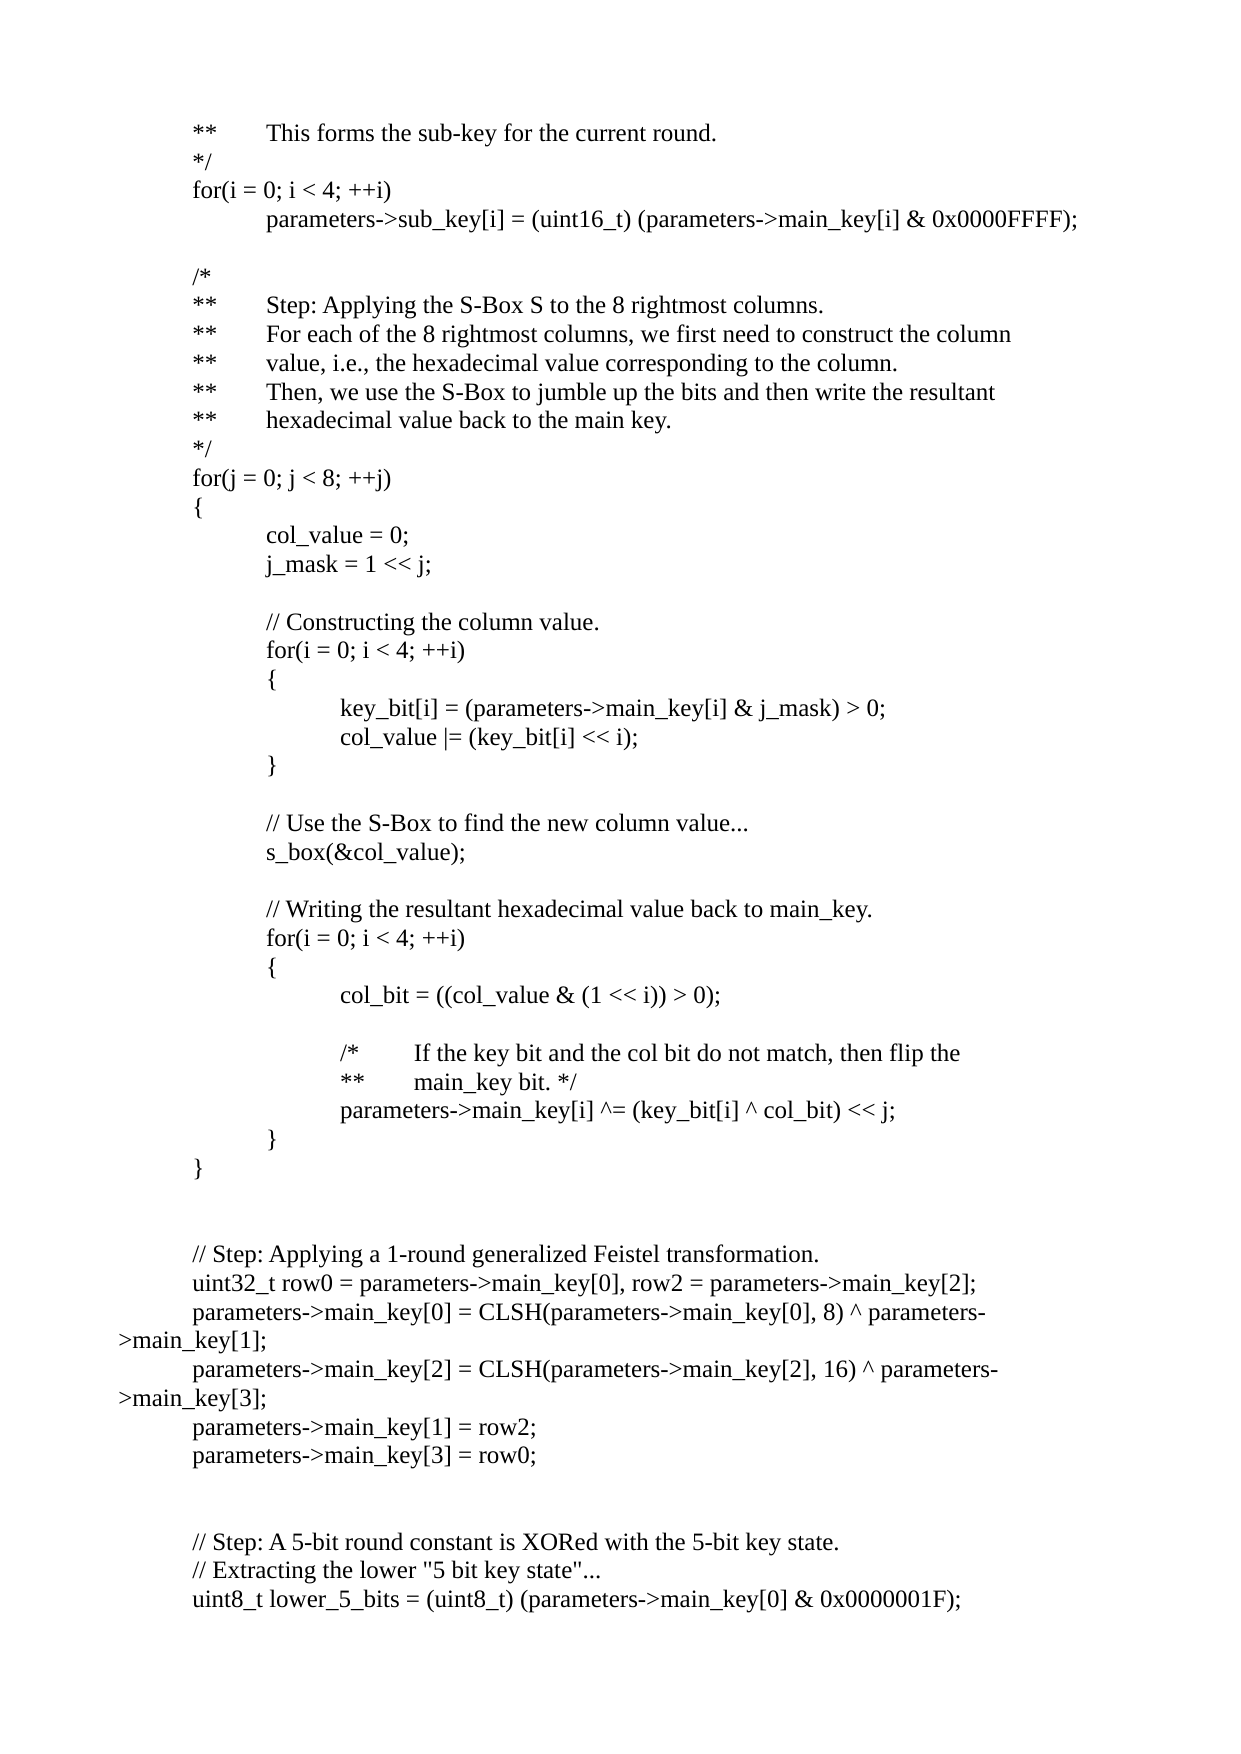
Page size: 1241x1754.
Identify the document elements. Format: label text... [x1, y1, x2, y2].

text for(i = 0; i < 4; ++i) [118, 923, 1122, 952]
text col_bit = ((col_value & (1 << i)) > 0); [118, 981, 1122, 1009]
text for(i = 0; i < 4; ++i) [118, 636, 1122, 664]
text parameters->main_key[3] = row0; [118, 1441, 1122, 1469]
text col_value |= (key_bit[i] << i); [118, 722, 1122, 751]
text parameters->sub_key[i] = (uint16_t) (parameters->main_key[i] & 0x0000FFFF); [118, 204, 1122, 233]
text ** value, i.e., the hexadecimal value corresponding to the column. [118, 348, 1122, 377]
text ** main_key bit. */ [118, 1067, 1122, 1096]
text uint8_t lower_5_bits = (uint8_t) (parameters->main_key[0] & 0x0000001F); [118, 1584, 1122, 1613]
text { [118, 952, 1122, 981]
text { [118, 664, 1122, 693]
text parameters->main_key[0] = CLSH(parameters->main_key[0], 8) ^ parameters->main_key[1]; [118, 1297, 1122, 1354]
text ** hexadecimal value back to the main key. [118, 406, 1122, 434]
text for(j = 0; j < 8; ++j) [118, 463, 1122, 492]
text j_mask = 1 << j; [118, 549, 1122, 578]
text */ [118, 434, 1122, 463]
text // Step: Applying a 1-round generalized Feistel transformation. [118, 1239, 1122, 1268]
text */ [118, 147, 1122, 176]
text /* [118, 262, 1122, 291]
text col_value = 0; [118, 521, 1122, 549]
text key_bit[i] = (parameters->main_key[i] & j_mask) > 0; [118, 693, 1122, 722]
text } [118, 1153, 1122, 1182]
text for(i = 0; i < 4; ++i) [118, 176, 1122, 204]
text { [118, 492, 1122, 521]
text } [118, 1124, 1122, 1153]
text parameters->main_key[1] = row2; [118, 1412, 1122, 1441]
text ** This forms the sub-key for the current round. [118, 118, 1122, 147]
text ** For each of the 8 rightmost columns, we first need to construct the column [118, 319, 1122, 348]
text // Extracting the lower "5 bit key state"... [118, 1556, 1122, 1584]
text ** Step: Applying the S-Box S to the 8 rightmost columns. [118, 291, 1122, 319]
text // Constructing the column value. [118, 607, 1122, 636]
text s_box(&col_value); [118, 837, 1122, 866]
text } [118, 751, 1122, 779]
text // Writing the resultant hexadecimal value back to main_key. [118, 894, 1122, 923]
text ** Then, we use the S-Box to jumble up the bits and then write the resultant [118, 377, 1122, 406]
text // Step: A 5-bit round constant is XORed with the 5-bit key state. [118, 1527, 1122, 1556]
text parameters->main_key[i] ^= (key_bit[i] ^ col_bit) << j; [118, 1096, 1122, 1124]
text uint32_t row0 = parameters->main_key[0], row2 = parameters->main_key[2]; [118, 1268, 1122, 1297]
text parameters->main_key[2] = CLSH(parameters->main_key[2], 16) ^ parameters->main_key[3]; [118, 1354, 1122, 1412]
text // Use the S-Box to find the new column value... [118, 808, 1122, 837]
text /* If the key bit and the col bit do not match, then flip the [118, 1038, 1122, 1067]
